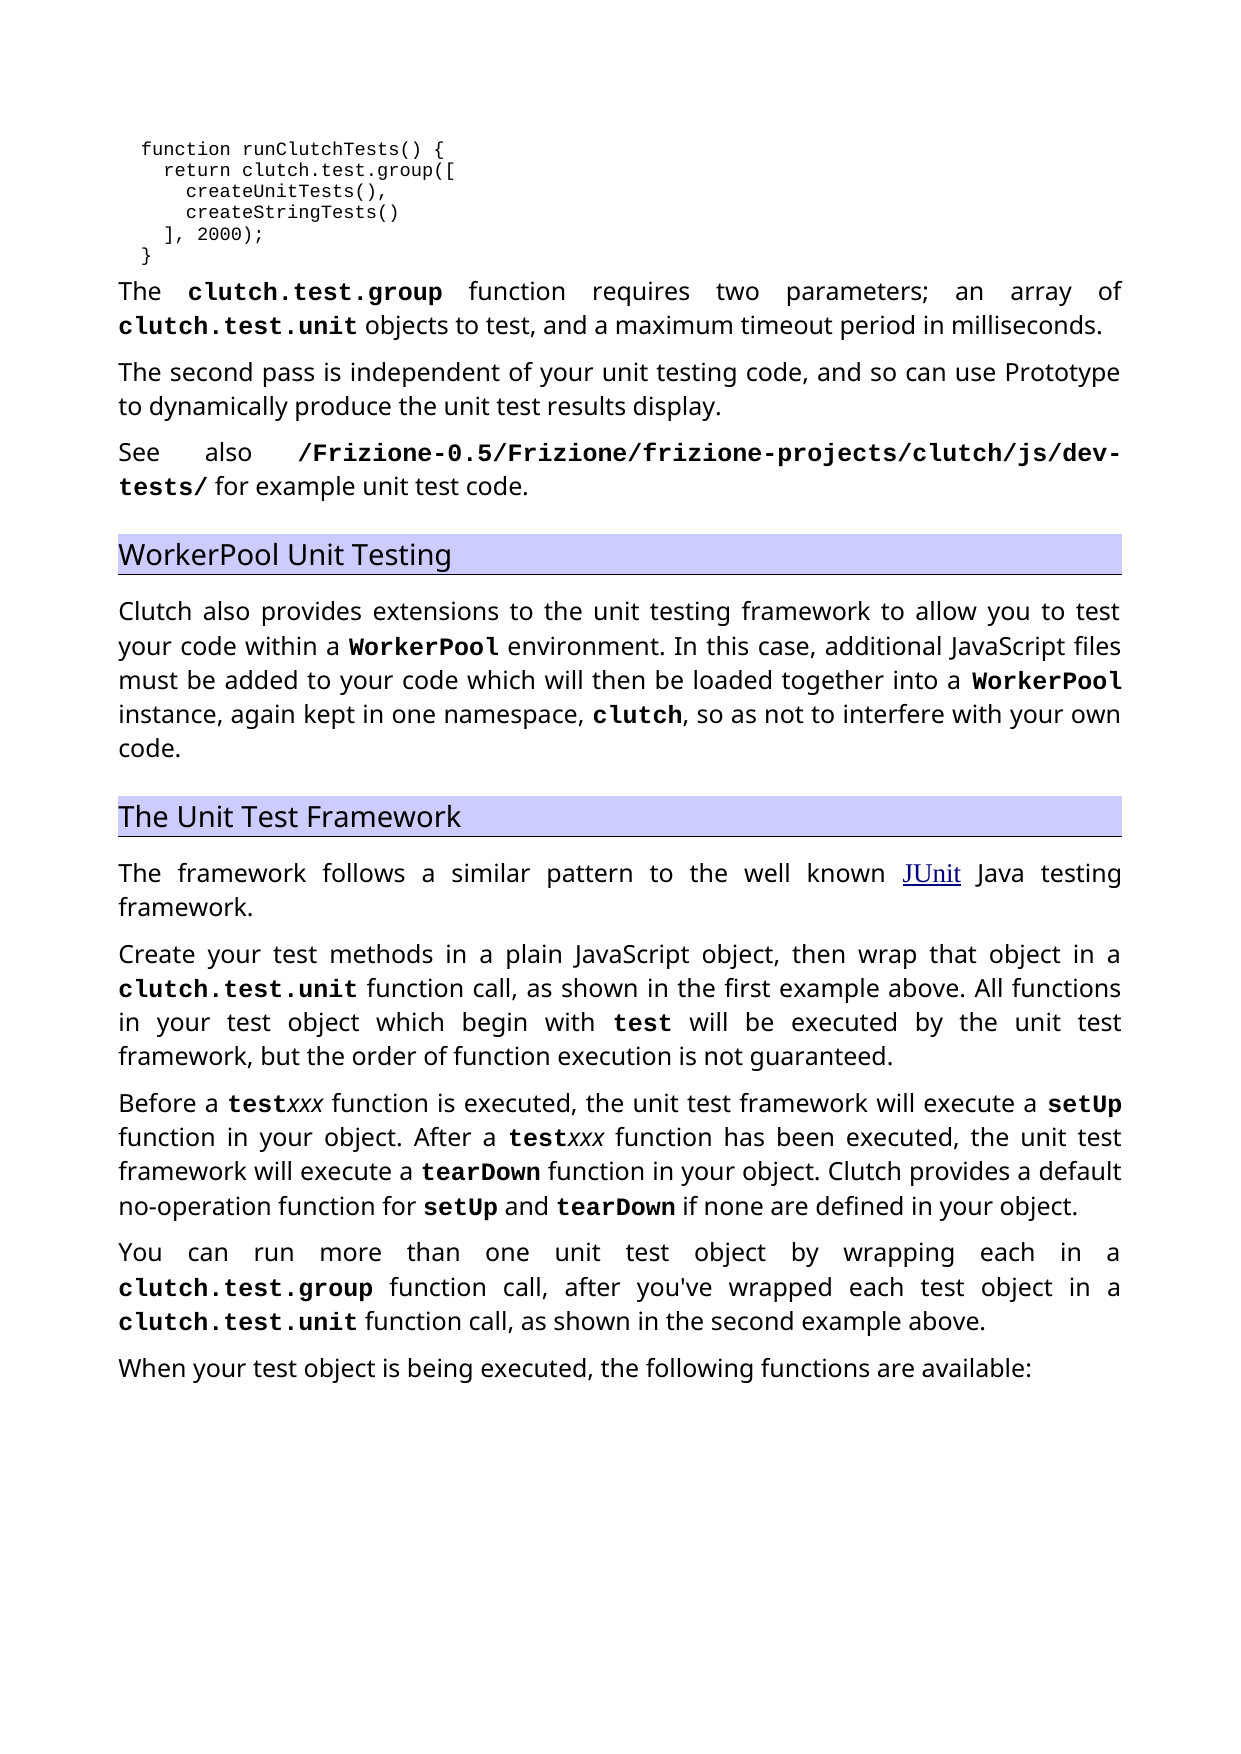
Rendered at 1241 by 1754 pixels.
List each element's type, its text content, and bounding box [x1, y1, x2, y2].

text Before a testxxx function is executed, the unit test framework will execute a setUp function in your object. After a testxxx function has been executed, the unit test framework will execute a tearDown function in your object. Clutch provides a default no-operation function for setUp and tearDown if none are defined in your object. [118, 1086, 1122, 1223]
text You can run more than one unit test object by wrapping each in a clutch.test.group function call, after you've wrapped each test object in a clutch.test.unit function call, as shown in the second example above. [118, 1235, 1122, 1338]
text function runClutchTests() { return clutch.test.group([ createUnitTests(), createStringTests() ], 2000); } [118, 118, 1122, 267]
text The framework follows a similar pattern to the well known JUnit Java testing framework. [118, 856, 1122, 924]
subtitle The Unit Test Framework [118, 796, 1122, 836]
text Create your test methods in a plain JavaScript object, then wrap that object in a clutch.test.unit function call, as shown in the first example above. All functions in your test object which begin with test will be executed by the unit test framework, but the order of function execution is not guaranteed. [118, 936, 1122, 1073]
text Clutch also provides extensions to the unit testing framework to allow you to test your code within a WorkerPool environment. In this case, additional JavaScript files must be added to your code which will then be loaded together into a WorkerPool instance, again kept in one namespace, clutch, so as not to interfere with your own code. [118, 594, 1122, 765]
text When your test object is being executed, the following functions are available: [118, 1350, 1122, 1384]
text See also /Frizione-0.5/Frizione/frizione-projects/clutch/js/dev-tests/ for example unit test code. [118, 435, 1122, 503]
subtitle WorkerPool Unit Testing [118, 534, 1122, 574]
text The second pass is independent of your unit testing code, and so can use Prototype to dynamically produce the unit test results display. [118, 354, 1122, 422]
text The clutch.test.group function requires two parameters; an array of clutch.test.unit objects to test, and a maximum timeout period in milliseconds. [118, 273, 1122, 342]
